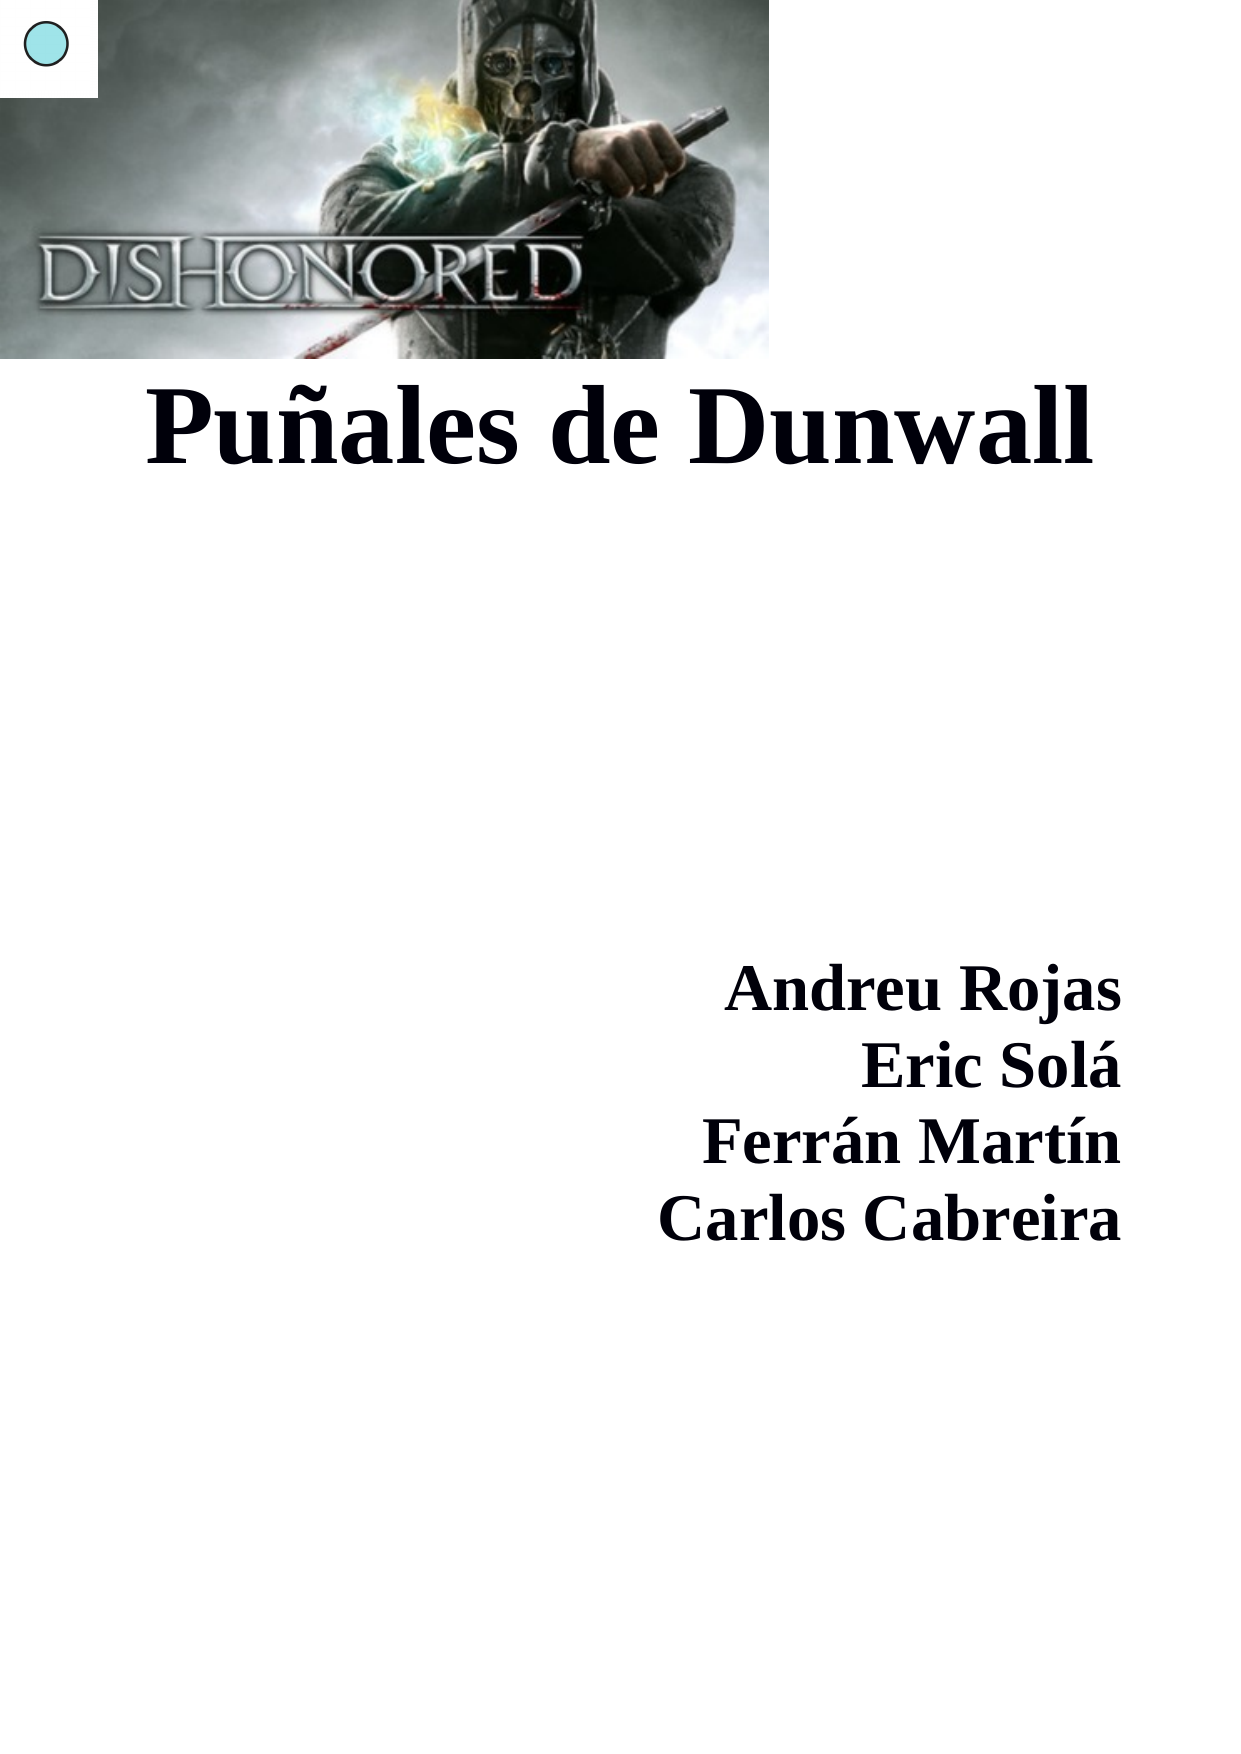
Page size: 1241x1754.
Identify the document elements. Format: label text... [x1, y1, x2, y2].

text Eric Solá [118, 1025, 1122, 1102]
picture [0, 0, 769, 359]
text Puñales de Dunwall [118, 247, 1122, 488]
text Andreu Rojas [118, 948, 1122, 1025]
text Carlos Cabreira [118, 1178, 1122, 1255]
text Ferrán Martín [118, 1102, 1122, 1178]
